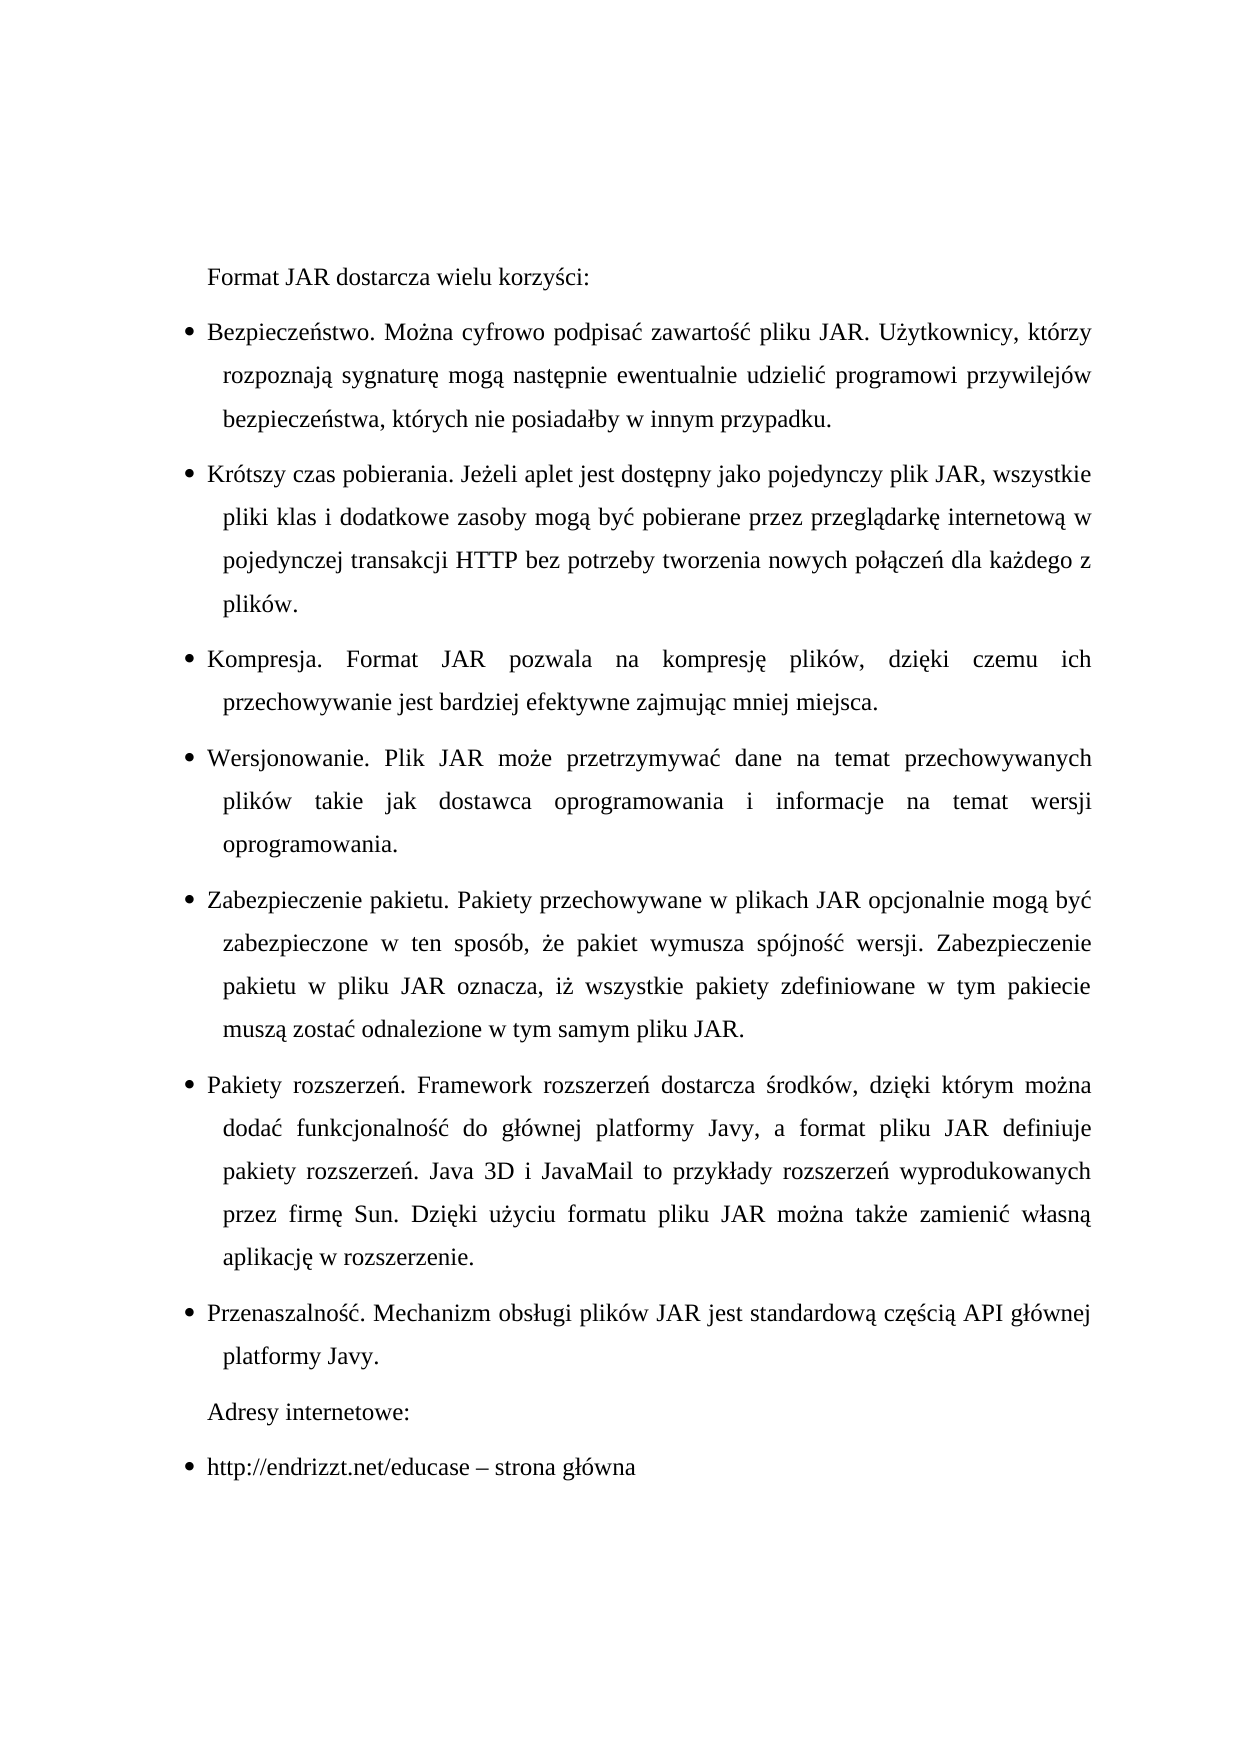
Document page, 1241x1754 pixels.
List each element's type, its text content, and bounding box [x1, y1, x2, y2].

text Format JAR dostarcza wielu korzyści: [148, 262, 1092, 291]
list Zabezpieczenie pakietu. Pakiety przechowywane w plikach JAR opcjonalnie mogą być zabezpieczone w ten sposób, że pakiet wymusza spójność wersji. Zabezpieczenie pakietu w pliku JAR oznacza, iż wszystkie pakiety zdefiniowane w tym pakiecie muszą zostać odnalezione w tym samym pliku JAR. [185, 885, 1092, 1043]
list Przenaszalność. Mechanizm obsługi plików JAR jest standardową częścią API głównej platformy Javy. [185, 1298, 1092, 1370]
list Wersjonowanie. Plik JAR może przetrzymywać dane na temat przechowywanych plików takie jak dostawca oprogramowania i informacje na temat wersji oprogramowania. [185, 743, 1092, 858]
list Bezpieczeństwo. Można cyfrowo podpisać zawartość pliku JAR. Użytkownicy, którzy rozpoznają sygnaturę mogą następnie ewentualnie udzielić programowi przywilejów bezpieczeństwa, których nie posiadałby w innym przypadku. [185, 317, 1092, 432]
list http://endrizzt.net/educase – strona główna [185, 1452, 1092, 1481]
text Adresy internetowe: [148, 1397, 1092, 1426]
list Kompresja. Format JAR pozwala na kompresję plików, dzięki czemu ich przechowywanie jest bardziej efektywne zajmując mniej miejsca. [185, 644, 1092, 716]
list Pakiety rozszerzeń. Framework rozszerzeń dostarcza środków, dzięki którym można dodać funkcjonalność do głównej platformy Javy, a format pliku JAR definiuje pakiety rozszerzeń. Java 3D i JavaMail to przykłady rozszerzeń wyprodukowanych przez firmę Sun. Dzięki użyciu formatu pliku JAR można także zamienić własną aplikację w rozszerzenie. [185, 1070, 1092, 1271]
list Krótszy czas pobierania. Jeżeli aplet jest dostępny jako pojedynczy plik JAR, wszystkie pliki klas i dodatkowe zasoby mogą być pobierane przez przeglądarkę internetową w pojedynczej transakcji HTTP bez potrzeby tworzenia nowych połączeń dla każdego z plików. [185, 459, 1092, 617]
